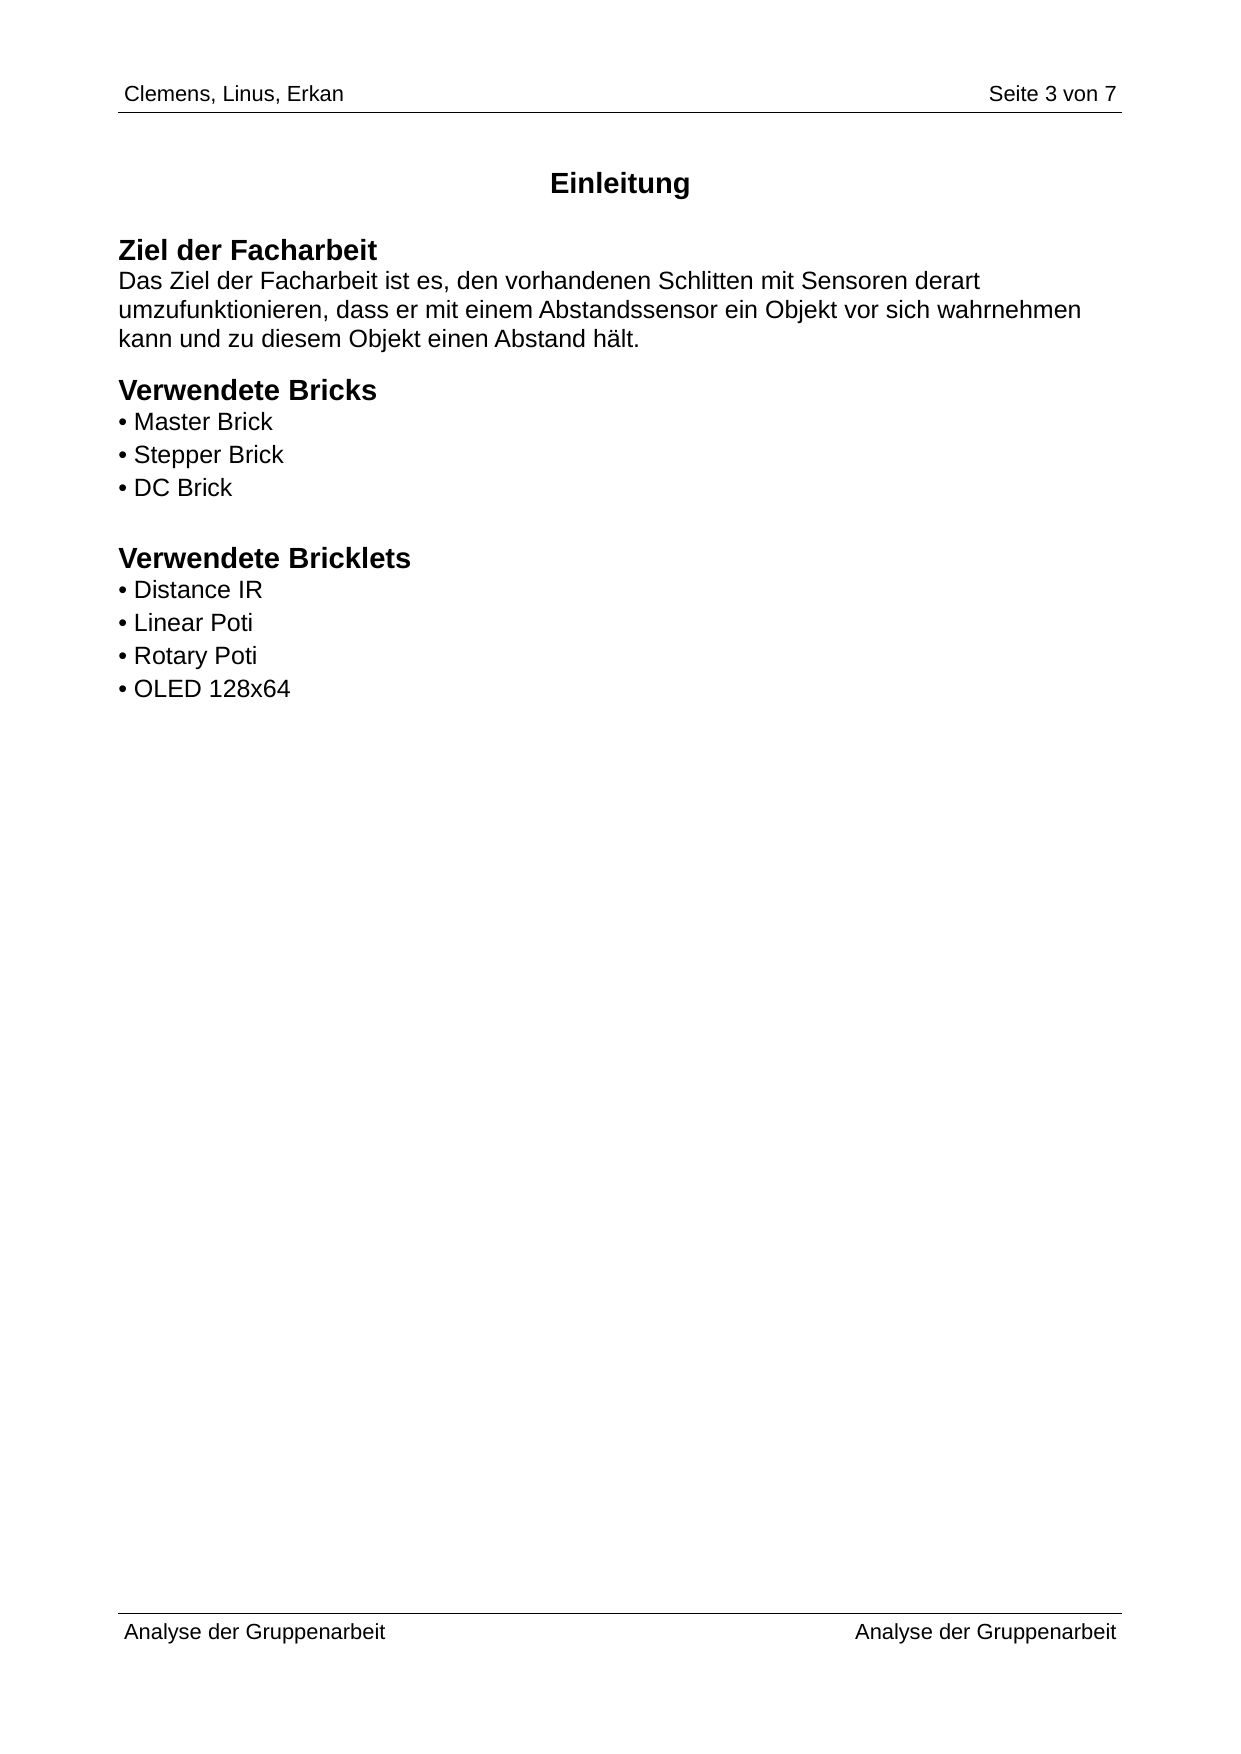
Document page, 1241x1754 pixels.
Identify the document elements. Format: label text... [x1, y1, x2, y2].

text • Distance IR • Linear Poti • Rotary Poti • OLED 128x64 [118, 575, 1122, 703]
text Das Ziel der Facharbeit ist es, den vorhandenen Schlitten mit Sensoren derart umzufunktionieren, dass er mit einem Abstandssensor ein Objekt vor sich wahrnehmen kann und zu diesem Objekt einen Abstand hält. [118, 266, 1122, 353]
subtitle Einleitung [118, 166, 1122, 199]
text • Master Brick • Stepper Brick • DC Brick [118, 407, 1122, 502]
subtitle Verwendete Bricks [118, 373, 1122, 407]
subtitle Ziel der Facharbeit [118, 233, 1122, 266]
subtitle Verwendete Bricklets [118, 541, 1122, 575]
